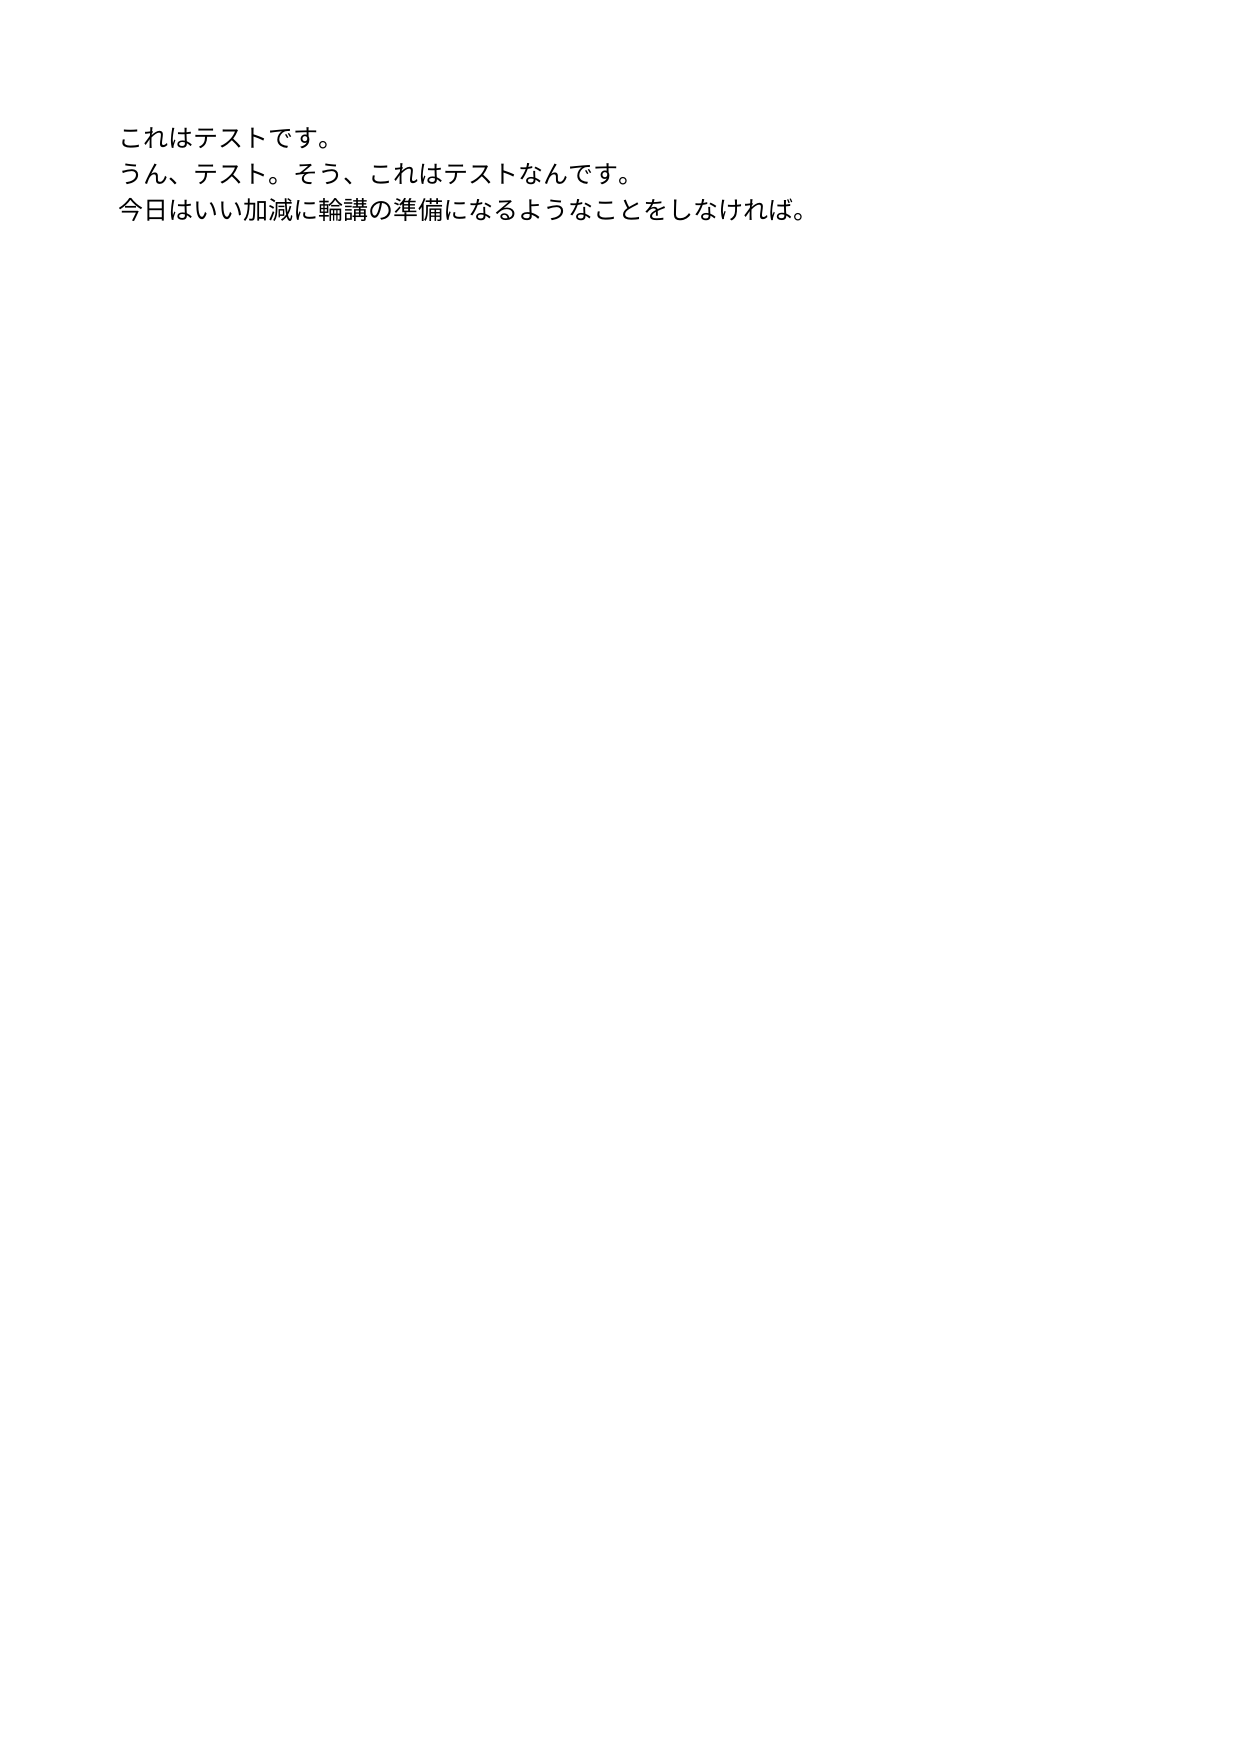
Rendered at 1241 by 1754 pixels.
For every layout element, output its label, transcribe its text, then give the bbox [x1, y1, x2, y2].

text これはテストです。 [118, 118, 1122, 154]
text 今日はいい加減に輪講の準備になるようなことをしなければ。 [118, 191, 1122, 227]
text うん、テスト。そう、これはテストなんです。 [118, 154, 1122, 191]
